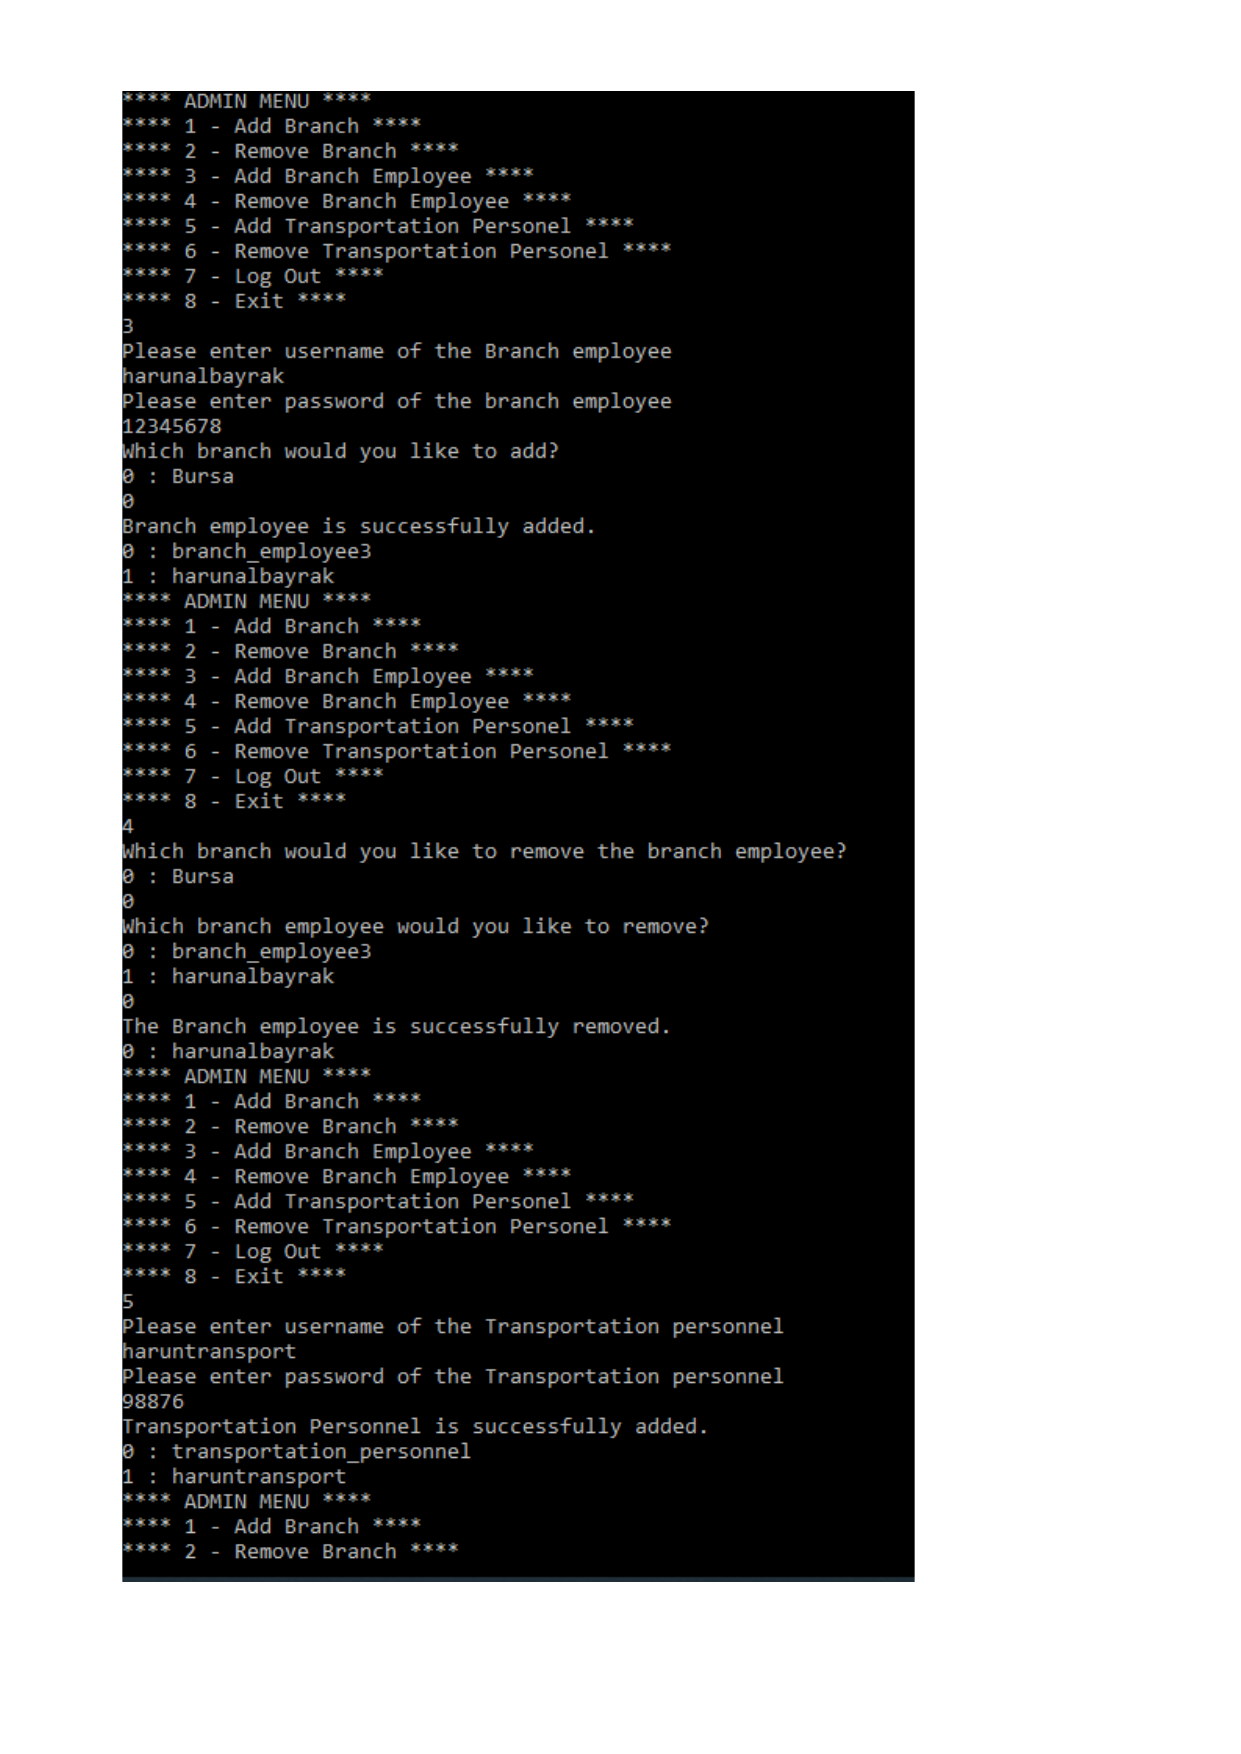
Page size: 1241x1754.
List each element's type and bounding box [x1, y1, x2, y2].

picture [122, 91, 915, 1582]
